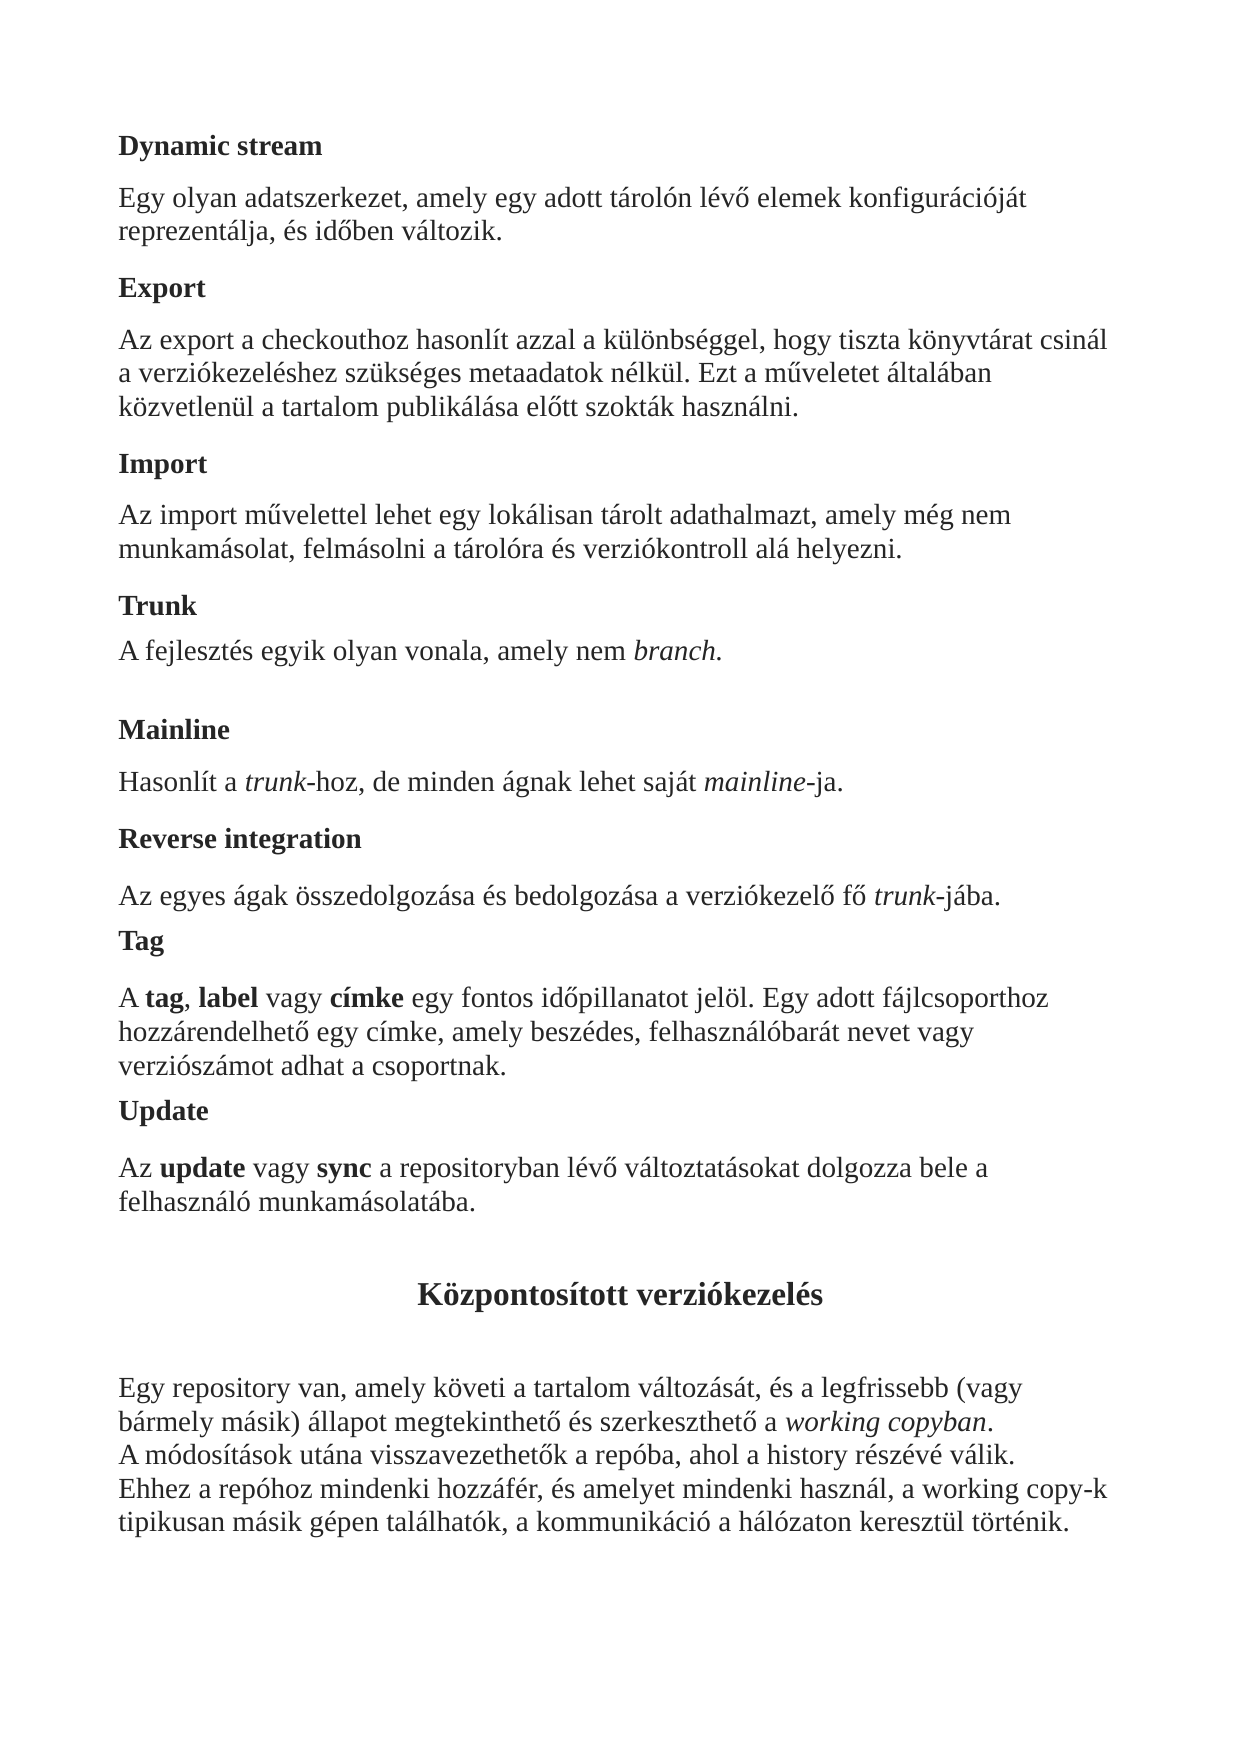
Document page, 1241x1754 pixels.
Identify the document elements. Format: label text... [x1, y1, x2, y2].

text Az export a checkouthoz hasonlít azzal a különbséggel, hogy tiszta könyvtárat csinál a verziókezeléshez szükséges metaadatok nélkül. Ezt a műveletet általában közvetlenül a tartalom publikálása előtt szokták használni. [118, 322, 1122, 422]
list Egy repository van, amely követi a tartalom változását, és a legfrissebb (vagy bármely másik) állapot megtekinthető és szerkeszthető a working copyban. A módosítások utána visszavezethetők a repóba, ahol a history részévé válik. Ehhez a repóhoz mindenki hozzáfér, és amelyet mindenki használ, a working copy-k tipikusan másik gépen találhatók, a kommunikáció a hálózaton keresztül történik. [118, 1370, 1122, 1538]
subtitle Export [118, 271, 1122, 304]
text Tag [118, 923, 1122, 957]
text Update [118, 1093, 1122, 1127]
text Hasonlít a trunk-hoz, de minden ágnak lehet saját mainline-ja. [118, 764, 1122, 797]
subtitle Mainline [118, 712, 1122, 746]
subtitle Trunk [118, 588, 1122, 622]
text Az import művelettel lehet egy lokálisan tárolt adathalmazt, amely még nem munkamásolat, felmásolni a tárolóra és verziókontroll alá helyezni. [118, 497, 1122, 564]
subtitle Import [118, 446, 1122, 479]
subtitle Az update vagy sync a repositoryban lévő változtatásokat dolgozza bele a felhasználó munkamásolatába. [118, 1150, 1122, 1217]
text A tag, label vagy címke egy fontos időpillanatot jelöl. Egy adott fájlcsoporthoz hozzárendelhető egy címke, amely beszédes, felhasználóbarát nevet vagy verziószámot adhat a csoportnak. [118, 981, 1122, 1081]
text A fejlesztés egyik olyan vonala, amely nem branch. [118, 633, 1122, 701]
subtitle Dynamic stream [118, 128, 1122, 162]
text Az egyes ágak összedolgozása és bedolgozása a verziókezelő fő trunk-jába. [118, 878, 1122, 912]
list [118, 1595, 1122, 1629]
list Központosított verziókezelés [118, 1275, 1122, 1313]
text Egy olyan adatszerkezet, amely egy adott tárolón lévő elemek konfigurációját reprezentálja, és időben változik. [118, 180, 1122, 247]
subtitle Reverse integration [118, 821, 1122, 854]
